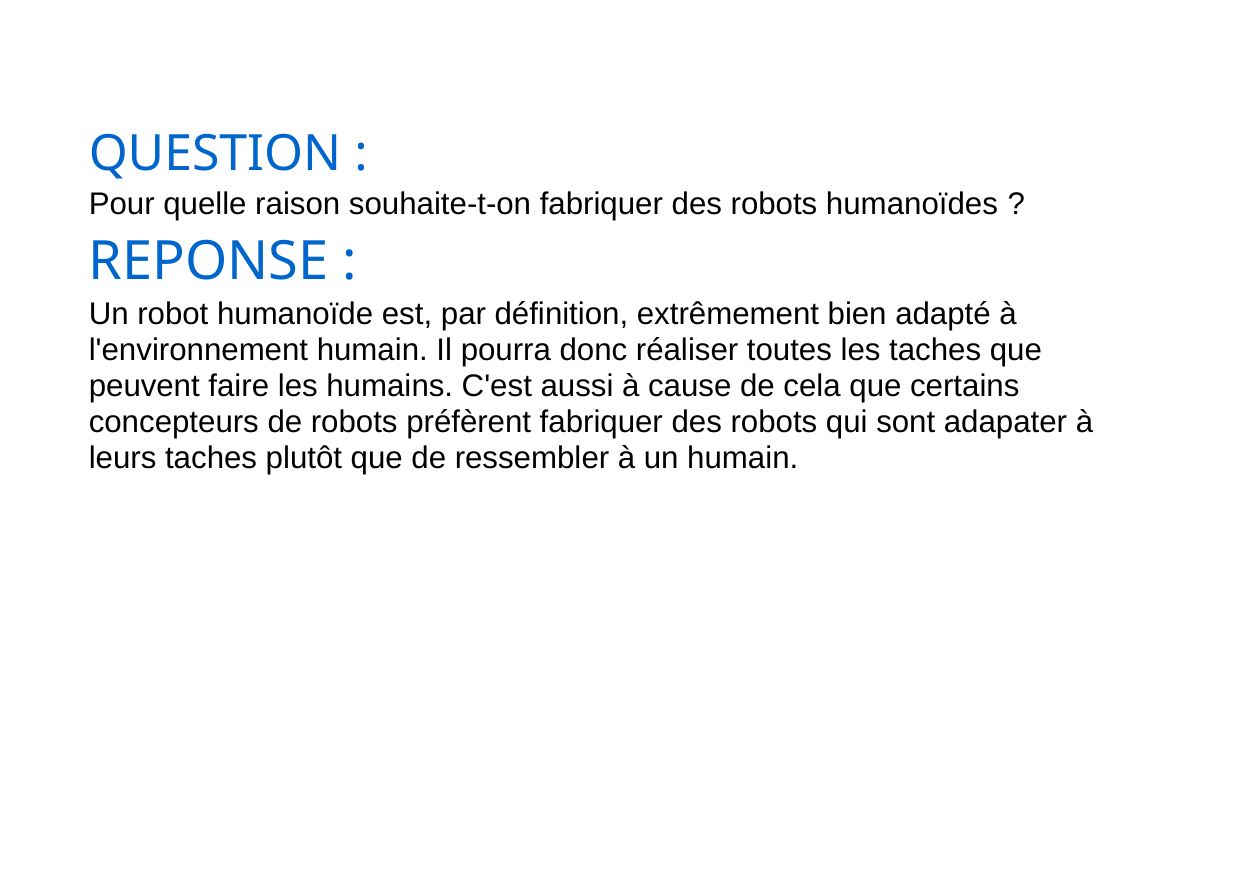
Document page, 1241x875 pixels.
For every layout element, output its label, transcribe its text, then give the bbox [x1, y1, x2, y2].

table_header QUESTION : Pour quelle raison souhaite-t-on fabriquer des robots humanoïdes ? [89, 117, 1152, 221]
table_cell REPONSE : Un robot humanoïde est, par définition, extrêmement bien adapté à l'environnement humain. Il pourra donc réaliser toutes les taches que peuvent faire les humains. C'est aussi à cause de cela que certains concepteurs de robots préfèrent fabriquer des robots qui sont adapater à leurs taches plutôt que de ressembler à un humain. [89, 221, 1152, 475]
